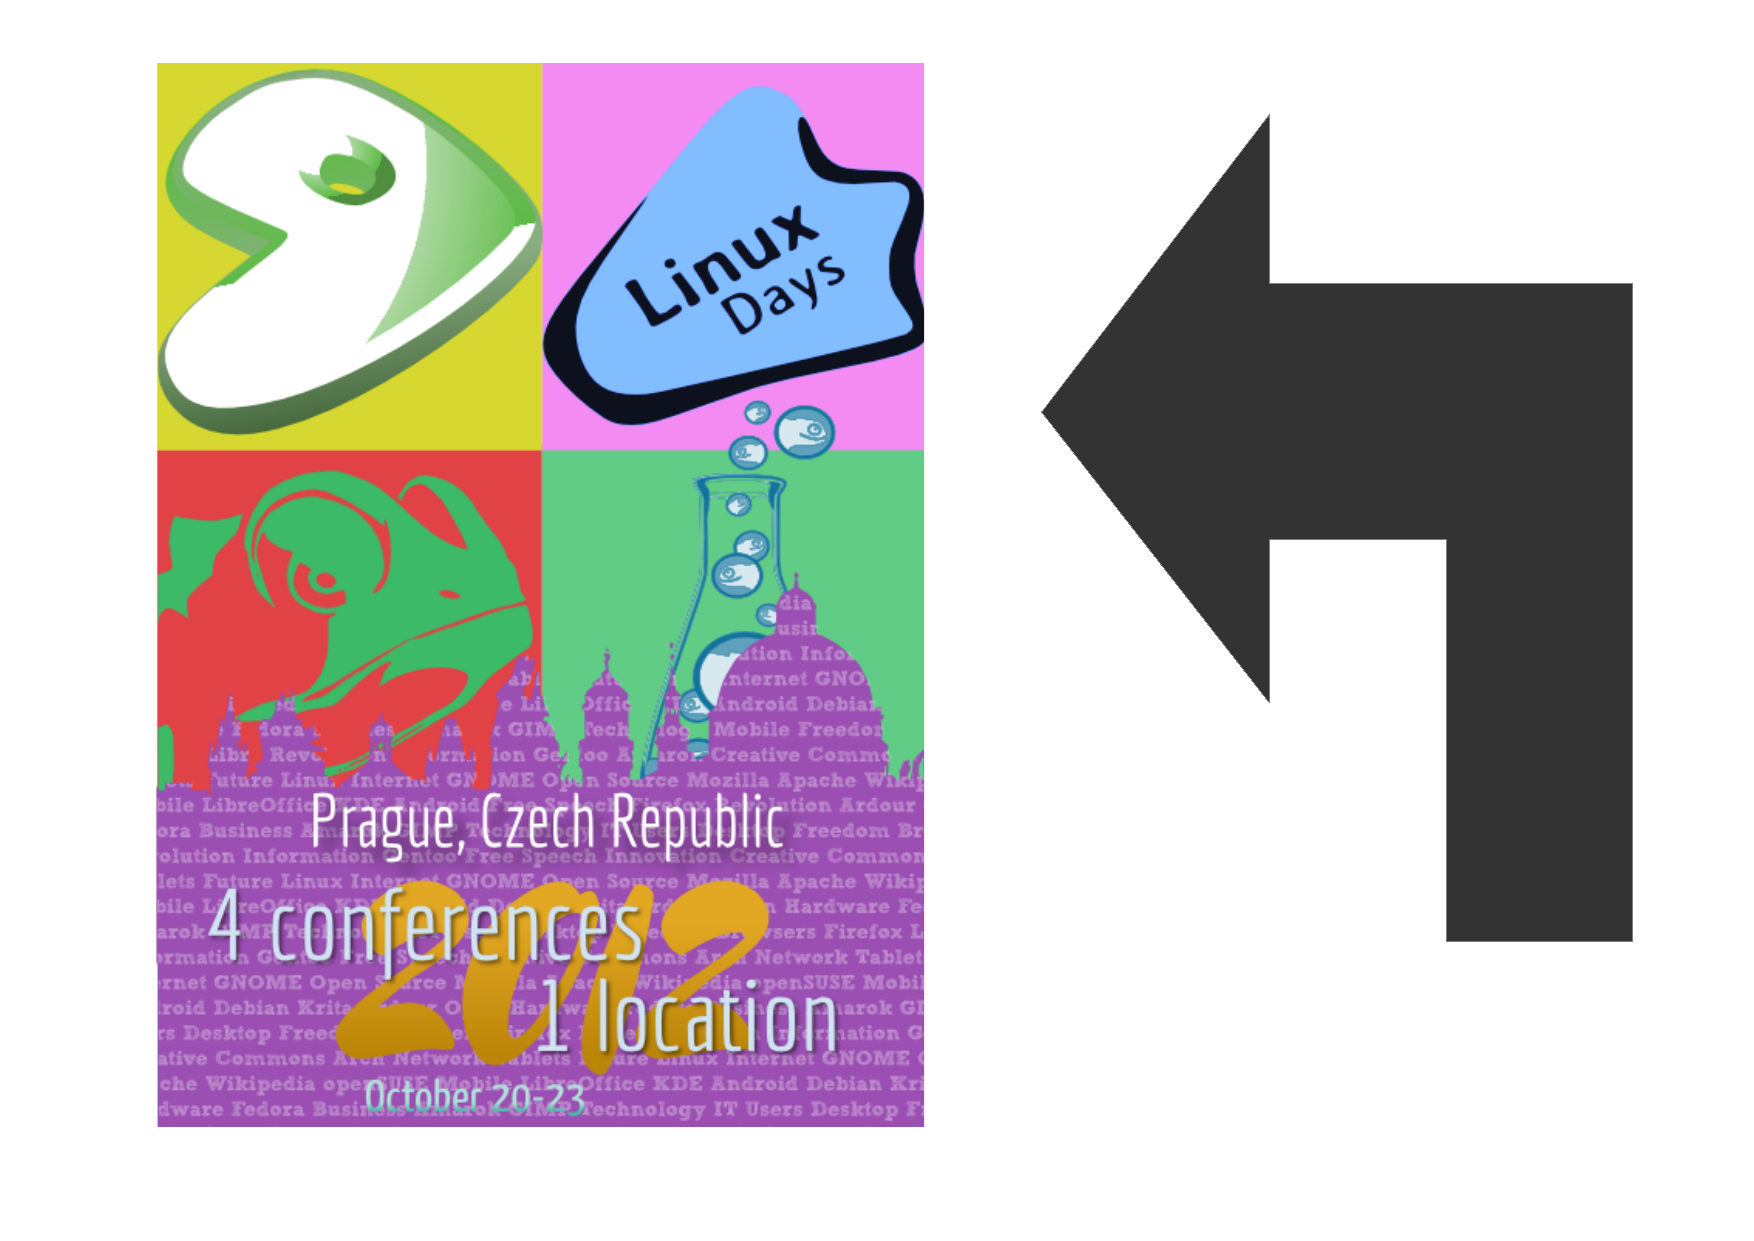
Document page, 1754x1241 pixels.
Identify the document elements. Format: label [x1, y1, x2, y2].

picture [156, 63, 925, 1127]
